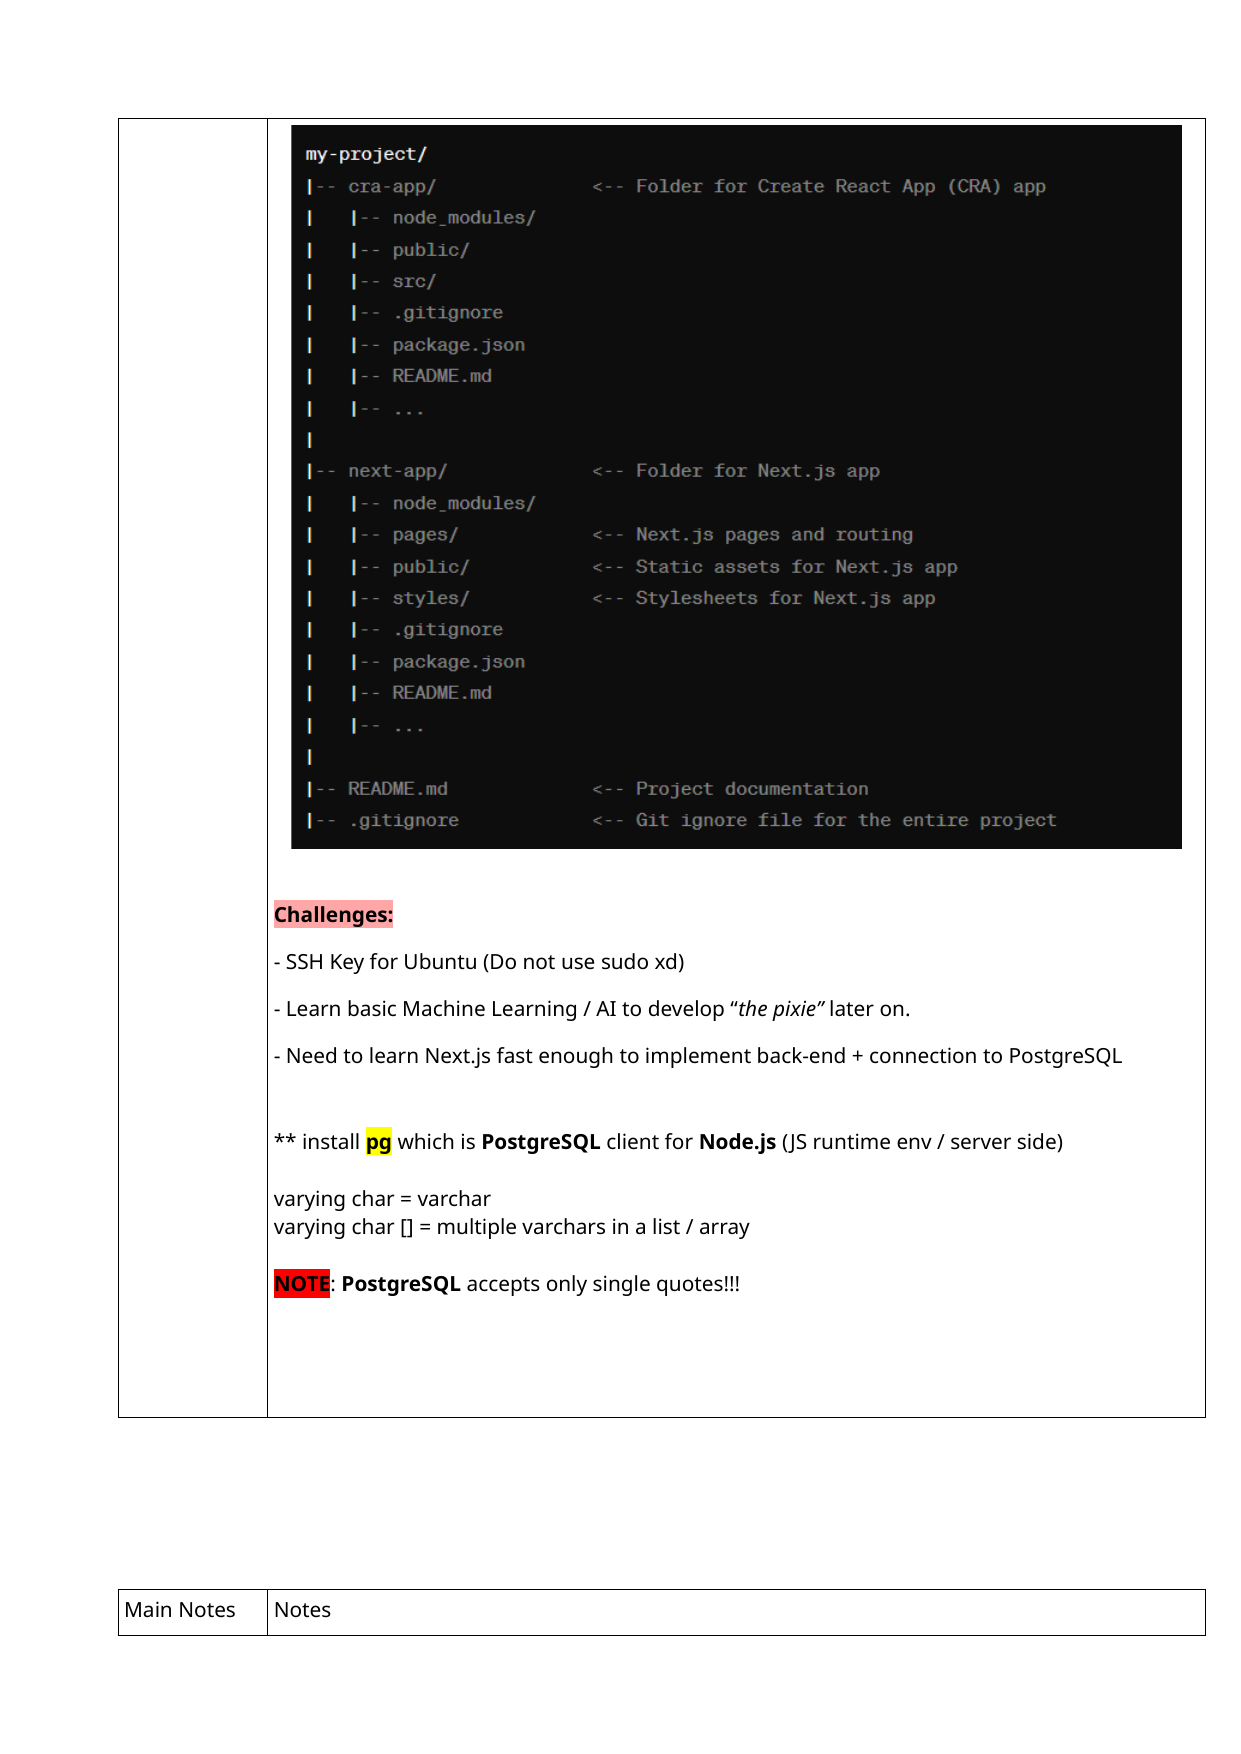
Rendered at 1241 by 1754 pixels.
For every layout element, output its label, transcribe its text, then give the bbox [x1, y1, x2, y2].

picture [291, 125, 1182, 849]
table_header Notes [268, 1590, 1205, 1635]
table_header Main Notes [119, 1590, 267, 1635]
table_header [119, 119, 267, 1417]
table_header Challenges: - SSH Key for Ubuntu (Do not use sudo xd) - Learn basic Machine Learning / AI to develop “the pixie” later on. - Need to learn Next.js fast enough to implement back-end + connection to PostgreSQL ** install pg which is PostgreSQL client for Node.js (JS runtime env / server side) varying char = varchar varying char [] = multiple varchars in a list / array NOTE: PostgreSQL accepts only single quotes!!! [268, 119, 1205, 1417]
